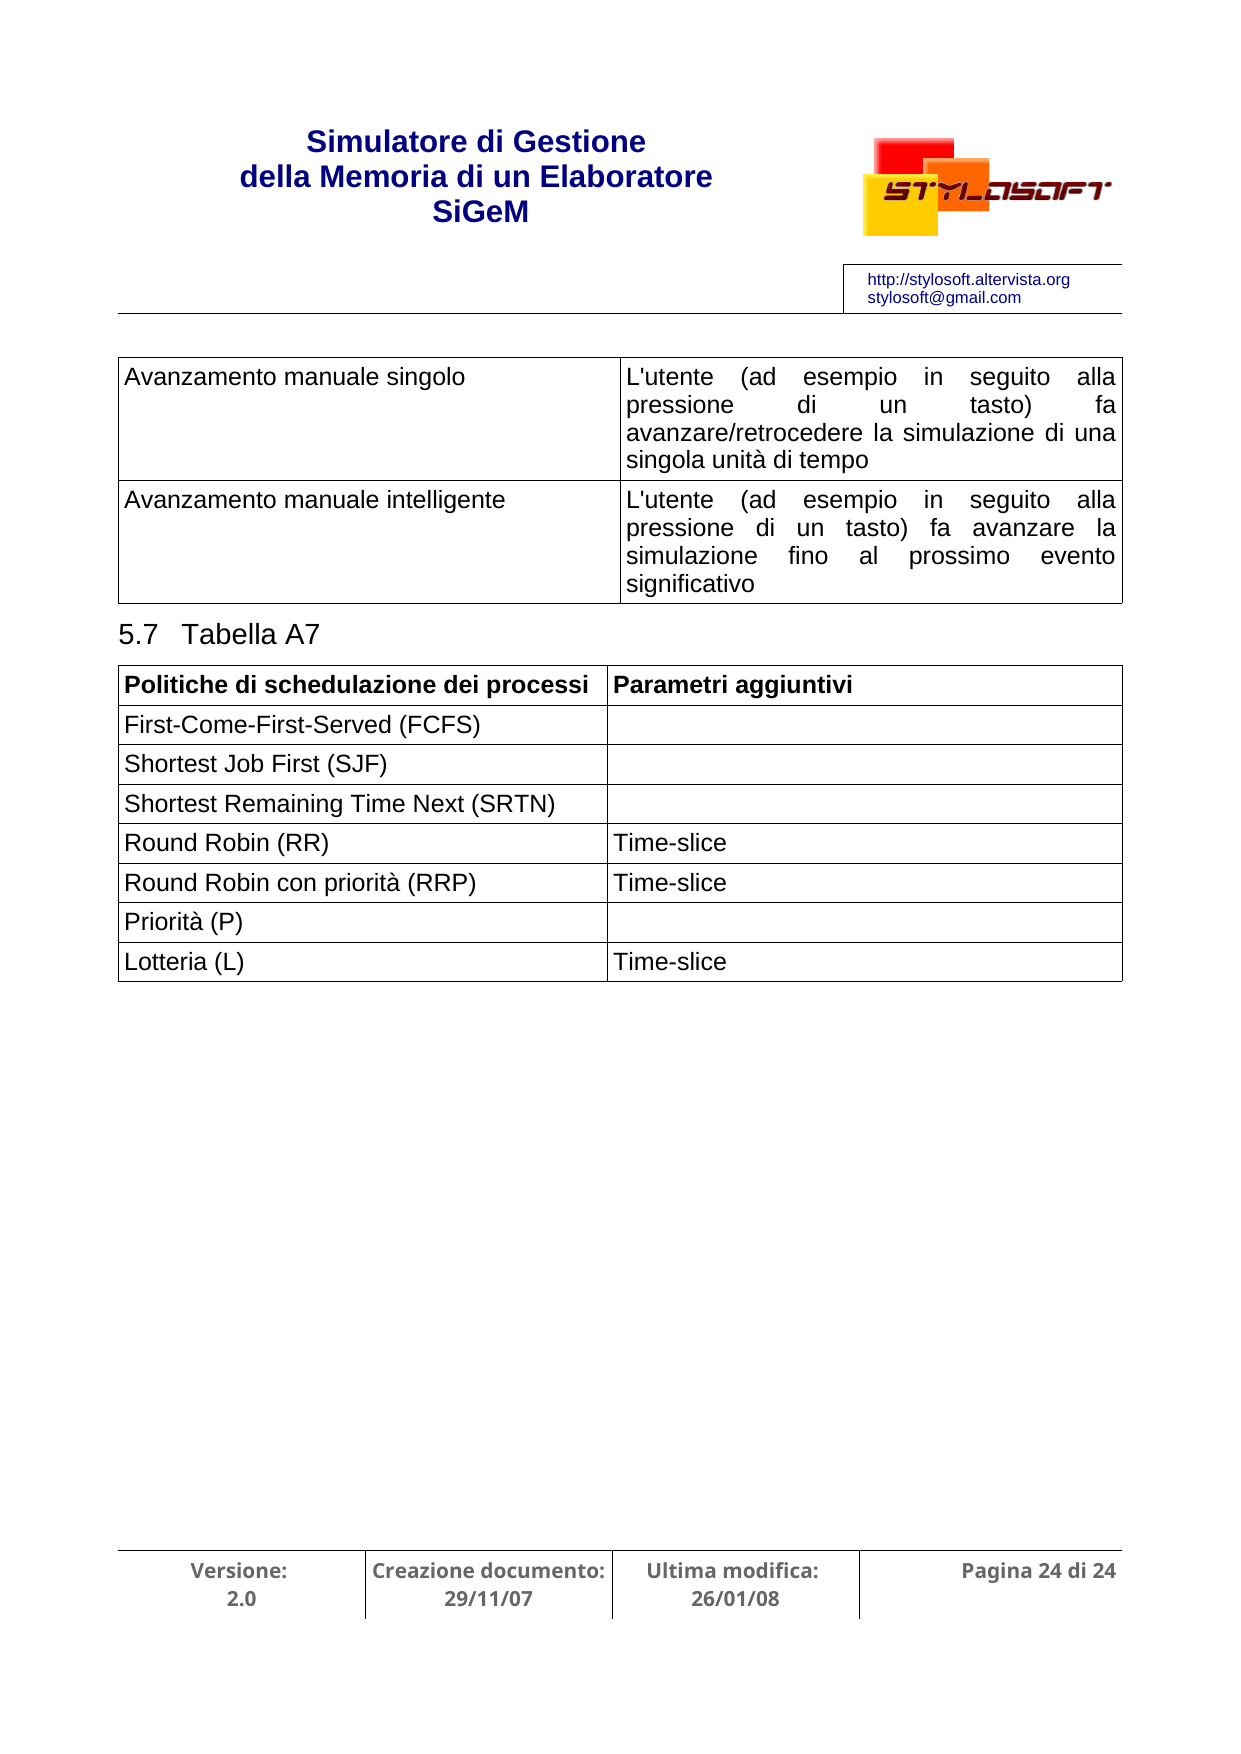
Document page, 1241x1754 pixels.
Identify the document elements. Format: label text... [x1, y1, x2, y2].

table_cell First-Come-First-Served (FCFS) [119, 706, 607, 744]
table_cell Time-slice [608, 864, 1122, 902]
table_cell Priorità (P) [119, 903, 607, 942]
table_cell [608, 745, 1122, 784]
picture [848, 123, 1117, 247]
table_cell Time-slice [608, 824, 1122, 863]
table_cell Shortest Remaining Time Next (SRTN) [119, 785, 607, 823]
table_cell [608, 903, 1122, 942]
table_cell Time-slice [608, 943, 1122, 981]
table_header Parametri aggiuntivi [608, 666, 1122, 705]
table_cell [608, 706, 1122, 744]
table_cell Round Robin (RR) [119, 824, 607, 863]
table_cell Shortest Job First (SJF) [119, 745, 607, 784]
table_cell L'utente (ad esempio in seguito alla pressione di un tasto) fa avanzare/retrocedere la simulazione di una singola unità di tempo [621, 358, 1122, 480]
table_cell Avanzamento manuale singolo [119, 358, 620, 480]
table_cell Avanzamento manuale intelligente [119, 481, 620, 603]
table_header Politiche di schedulazione dei processi [119, 666, 607, 705]
table_cell L'utente (ad esempio in seguito alla pressione di un tasto) fa avanzare la simulazione fino al prossimo evento significativo [621, 481, 1122, 603]
table_cell [608, 785, 1122, 823]
subtitle Tabella A7 [118, 618, 1122, 651]
table_cell Round Robin con priorità (RRP) [119, 864, 607, 902]
table_cell Lotteria (L) [119, 943, 607, 981]
